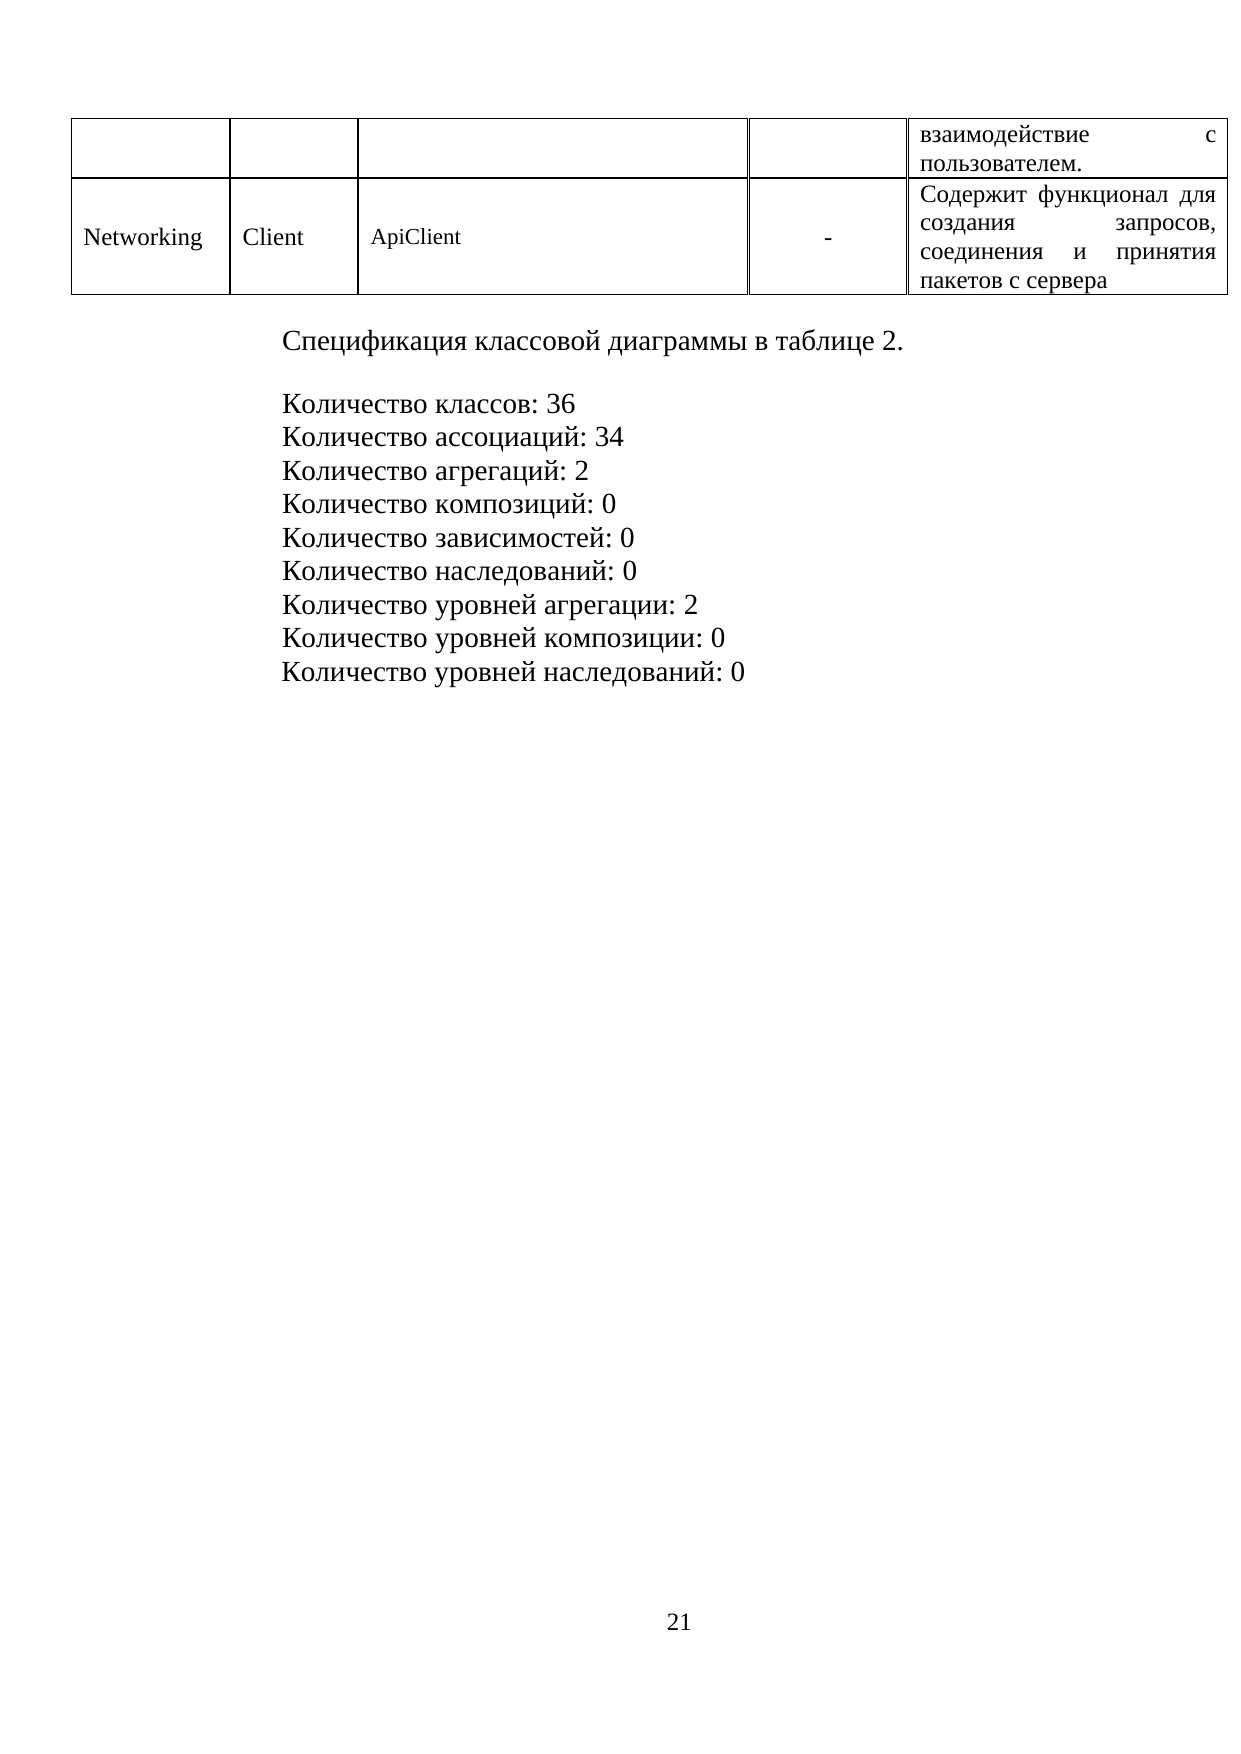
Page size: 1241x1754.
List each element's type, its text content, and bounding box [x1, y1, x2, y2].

table_cell Содержит функционал для создания запросов, соединения и принятия пакетов с сервера [909, 179, 1227, 294]
list Количество уровней композиции: 0 [282, 621, 1152, 654]
list Количество классов: 36 [282, 386, 1152, 419]
table_cell [231, 119, 357, 177]
list Количество зависимостей: 0 [282, 520, 1152, 553]
table_cell ApiClient [359, 179, 747, 294]
table_cell - [750, 179, 906, 294]
list Количество наследований: 0 [282, 553, 1152, 587]
table_cell взаимодействие с пользователем. [909, 119, 1227, 177]
table_cell Client [231, 179, 357, 294]
table_cell - [750, 119, 906, 177]
list Количество уровней наследований: 0 [281, 654, 1152, 688]
table_cell [72, 119, 229, 177]
list Количество агрегаций: 2 [282, 453, 1152, 486]
table_cell [359, 119, 747, 177]
list Количество ассоциаций: 34 [282, 419, 1152, 453]
list Спецификация классовой диаграммы в таблице 2. [244, 323, 1152, 357]
list Количество композиций: 0 [282, 486, 1152, 520]
list Количество уровней агрегации: 2 [282, 587, 1152, 621]
table_cell Networking [72, 179, 229, 294]
